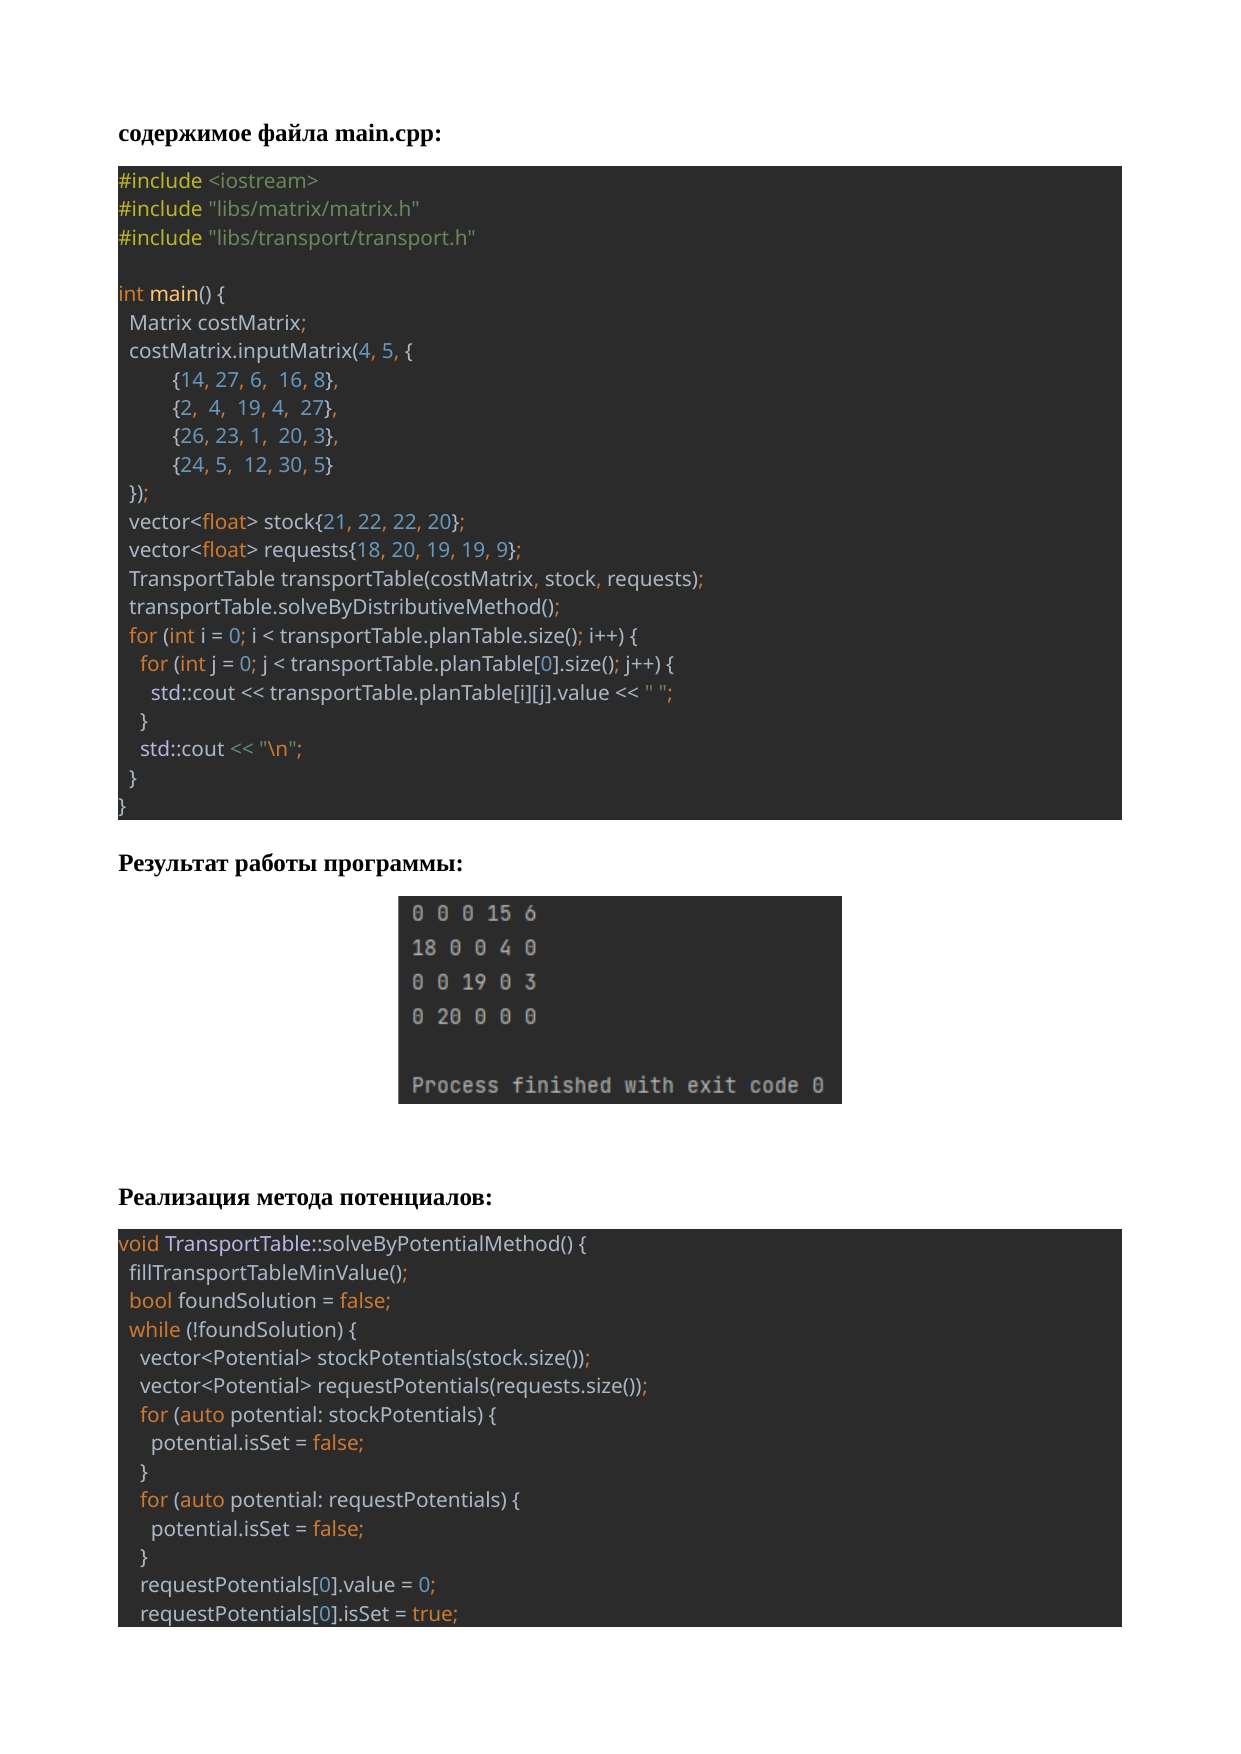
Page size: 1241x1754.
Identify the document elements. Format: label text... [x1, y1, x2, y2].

text void TransportTable::solveByPotentialMethod() { fillTransportTableMinValue(); bool foundSolution = false; while (!foundSolution) { vector<Potential> stockPotentials(stock.size()); vector<Potential> requestPotentials(requests.size()); for (auto potential: stockPotentials) { potential.isSet = false; } for (auto potential: requestPotentials) { potential.isSet = false; } requestPotentials[0].value = 0; requestPotentials[0].isSet = true; [118, 1229, 1122, 1627]
text #include <iostream> #include "libs/matrix/matrix.h" #include "libs/transport/transport.h" int main() { Matrix costMatrix; costMatrix.inputMatrix(4, 5, { {14, 27, 6, 16, 8}, {2, 4, 19, 4, 27}, {26, 23, 1, 20, 3}, {24, 5, 12, 30, 5} }); vector<float> stock{21, 22, 22, 20}; vector<float> requests{18, 20, 19, 19, 9}; TransportTable transportTable(costMatrix, stock, requests); transportTable.solveByDistributiveMethod(); for (int i = 0; i < transportTable.planTable.size(); i++) { for (int j = 0; j < transportTable.planTable[0].size(); j++) { std::cout << transportTable.planTable[i][j].value << " "; } std::cout << "\n"; } } [118, 166, 1122, 820]
picture [398, 896, 842, 1104]
text содержимое файла main.cpp: [118, 118, 1017, 147]
text Результат работы программы: [118, 848, 1017, 877]
text Реализация метода потенциалов: [118, 1182, 1017, 1211]
